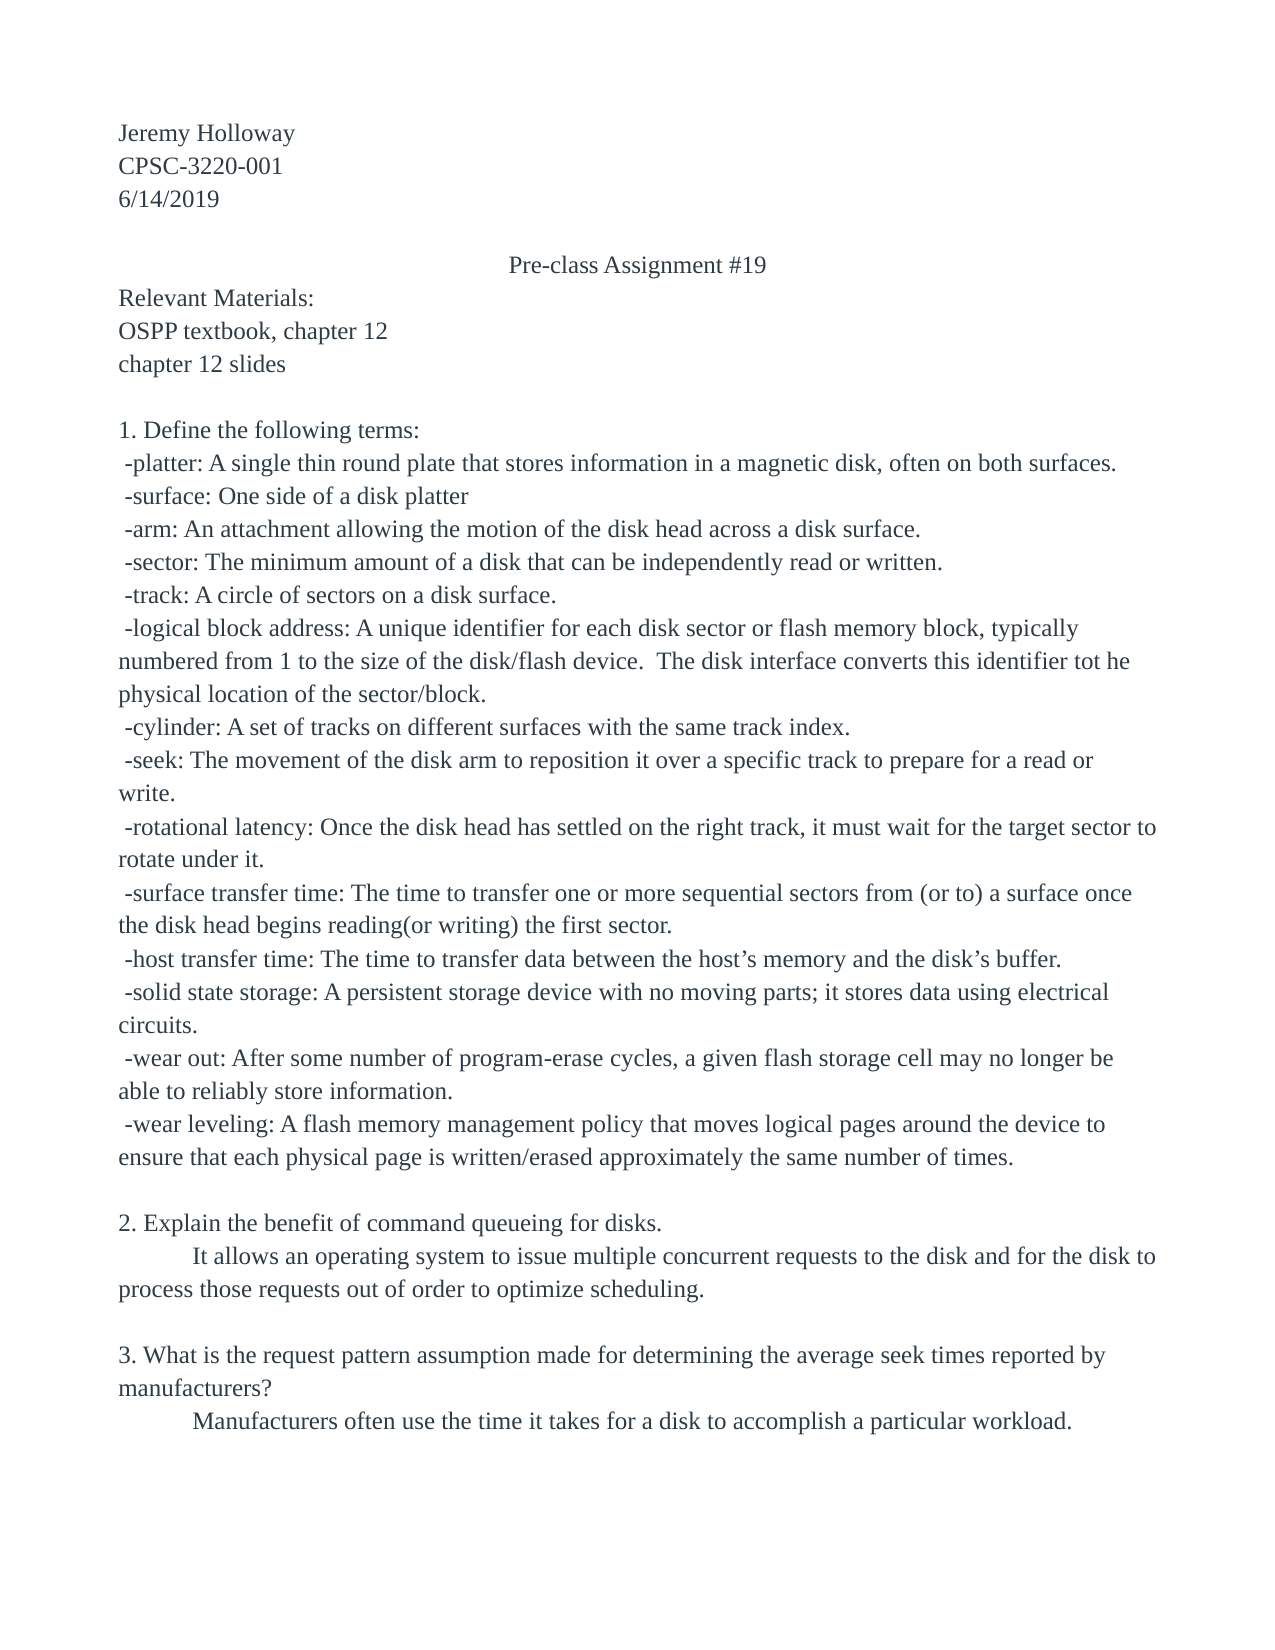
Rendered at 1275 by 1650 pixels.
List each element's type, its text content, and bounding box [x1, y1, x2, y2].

text Relevant Materials: OSPP textbook, chapter 12 chapter 12 slides [118, 283, 1157, 378]
text Jeremy Holloway [118, 118, 1157, 147]
text It allows an operating system to issue multiple concurrent requests to the disk and for the disk to process those requests out of order to optimize scheduling. [118, 1241, 1157, 1303]
text 1. Define the following terms: -platter: A single thin round plate that stores information in a magnetic disk, often on both surfaces. -surface: One side of a disk platter -arm: An attachment allowing the motion of the disk head across a disk surface. -sector: The minimum amount of a disk that can be independently read or written. -track: A circle of sectors on a disk surface. -logical block address: A unique identifier for each disk sector or flash memory block, typically numbered from 1 to the size of the disk/flash device. The disk interface converts this identifier tot he physical location of the sector/block. -cylinder: A set of tracks on different surfaces with the same track index. -seek: The movement of the disk arm to reposition it over a specific track to prepare for a read or write. -rotational latency: Once the disk head has settled on the right track, it must wait for the target sector to rotate under it. -surface transfer time: The time to transfer one or more sequential sectors from (or to) a surface once the disk head begins reading(or writing) the first sector. -host transfer time: The time to transfer data between the host’s memory and the disk’s buffer. -solid state storage: A persistent storage device with no moving parts; it stores data using electrical circuits. -wear out: After some number of program-erase cycles, a given flash storage cell may no longer be able to reliably store information. -wear leveling: A flash memory management policy that moves logical pages around the device to ensure that each physical page is written/erased approximately the same number of times. [118, 415, 1157, 1171]
text 6/14/2019 [118, 184, 1157, 213]
text 3. What is the request pattern assumption made for determining the average seek times reported by manufacturers? [118, 1340, 1157, 1402]
text Manufacturers often use the time it takes for a disk to accomplish a particular workload. [118, 1406, 1157, 1435]
text Pre-class Assignment #19 [118, 250, 1157, 279]
text 2. Explain the benefit of command queueing for disks. [118, 1208, 1157, 1237]
text CPSC-3220-001 [118, 151, 1157, 180]
